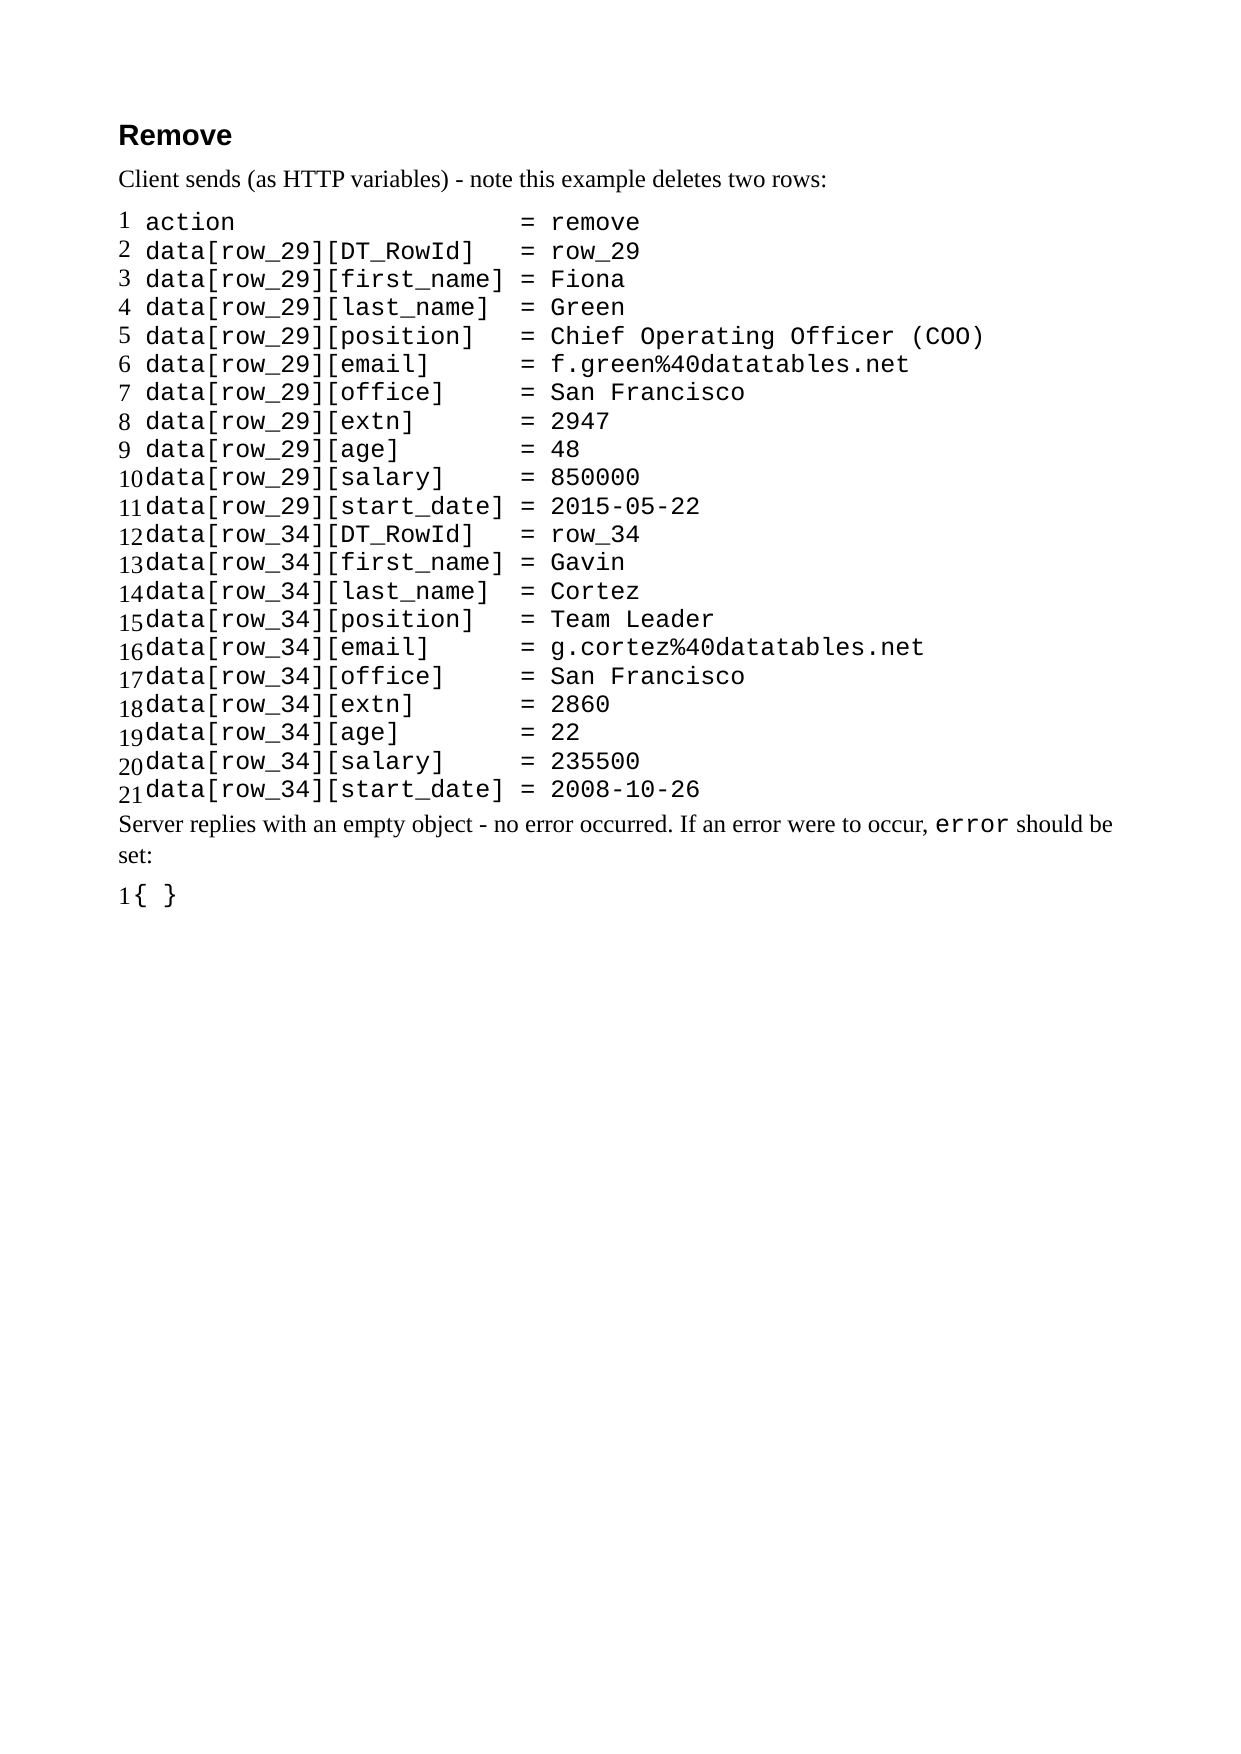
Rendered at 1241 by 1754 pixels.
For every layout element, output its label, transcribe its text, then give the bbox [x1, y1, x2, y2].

table_header action = remove data[row_29][DT_RowId] = row_29 data[row_29][first_name] = Fiona data[row_29][last_name] = Green data[row_29][position] = Chief Operating Officer (COO) data[row_29][email] = f.green%40datatables.net data[row_29][office] = San Francisco data[row_29][extn] = 2947 data[row_29][age] = 48 data[row_29][salary] = 850000 data[row_29][start_date] = 2015-05-22 data[row_34][DT_RowId] = row_34 data[row_34][first_name] = Gavin data[row_34][last_name] = Cortez data[row_34][position] = Team Leader data[row_34][email] = g.cortez%40datatables.net data[row_34][office] = San Francisco data[row_34][extn] = 2860 data[row_34][age] = 22 data[row_34][salary] = 235500 data[row_34][start_date] = 2008-10-26 [145, 206, 998, 809]
table_header 1 [118, 881, 133, 910]
table_header 1 2 3 4 5 6 7 8 9 10 11 12 13 14 15 16 17 18 19 20 21 [118, 206, 145, 809]
text Client sends (as HTTP variables) - note this example deletes two rows: [118, 164, 1122, 193]
table_header { } [133, 881, 182, 910]
text Server replies with an empty object - no error occurred. If an error were to occur, error should be set: [118, 809, 1122, 869]
subtitle Remove [118, 118, 1122, 152]
